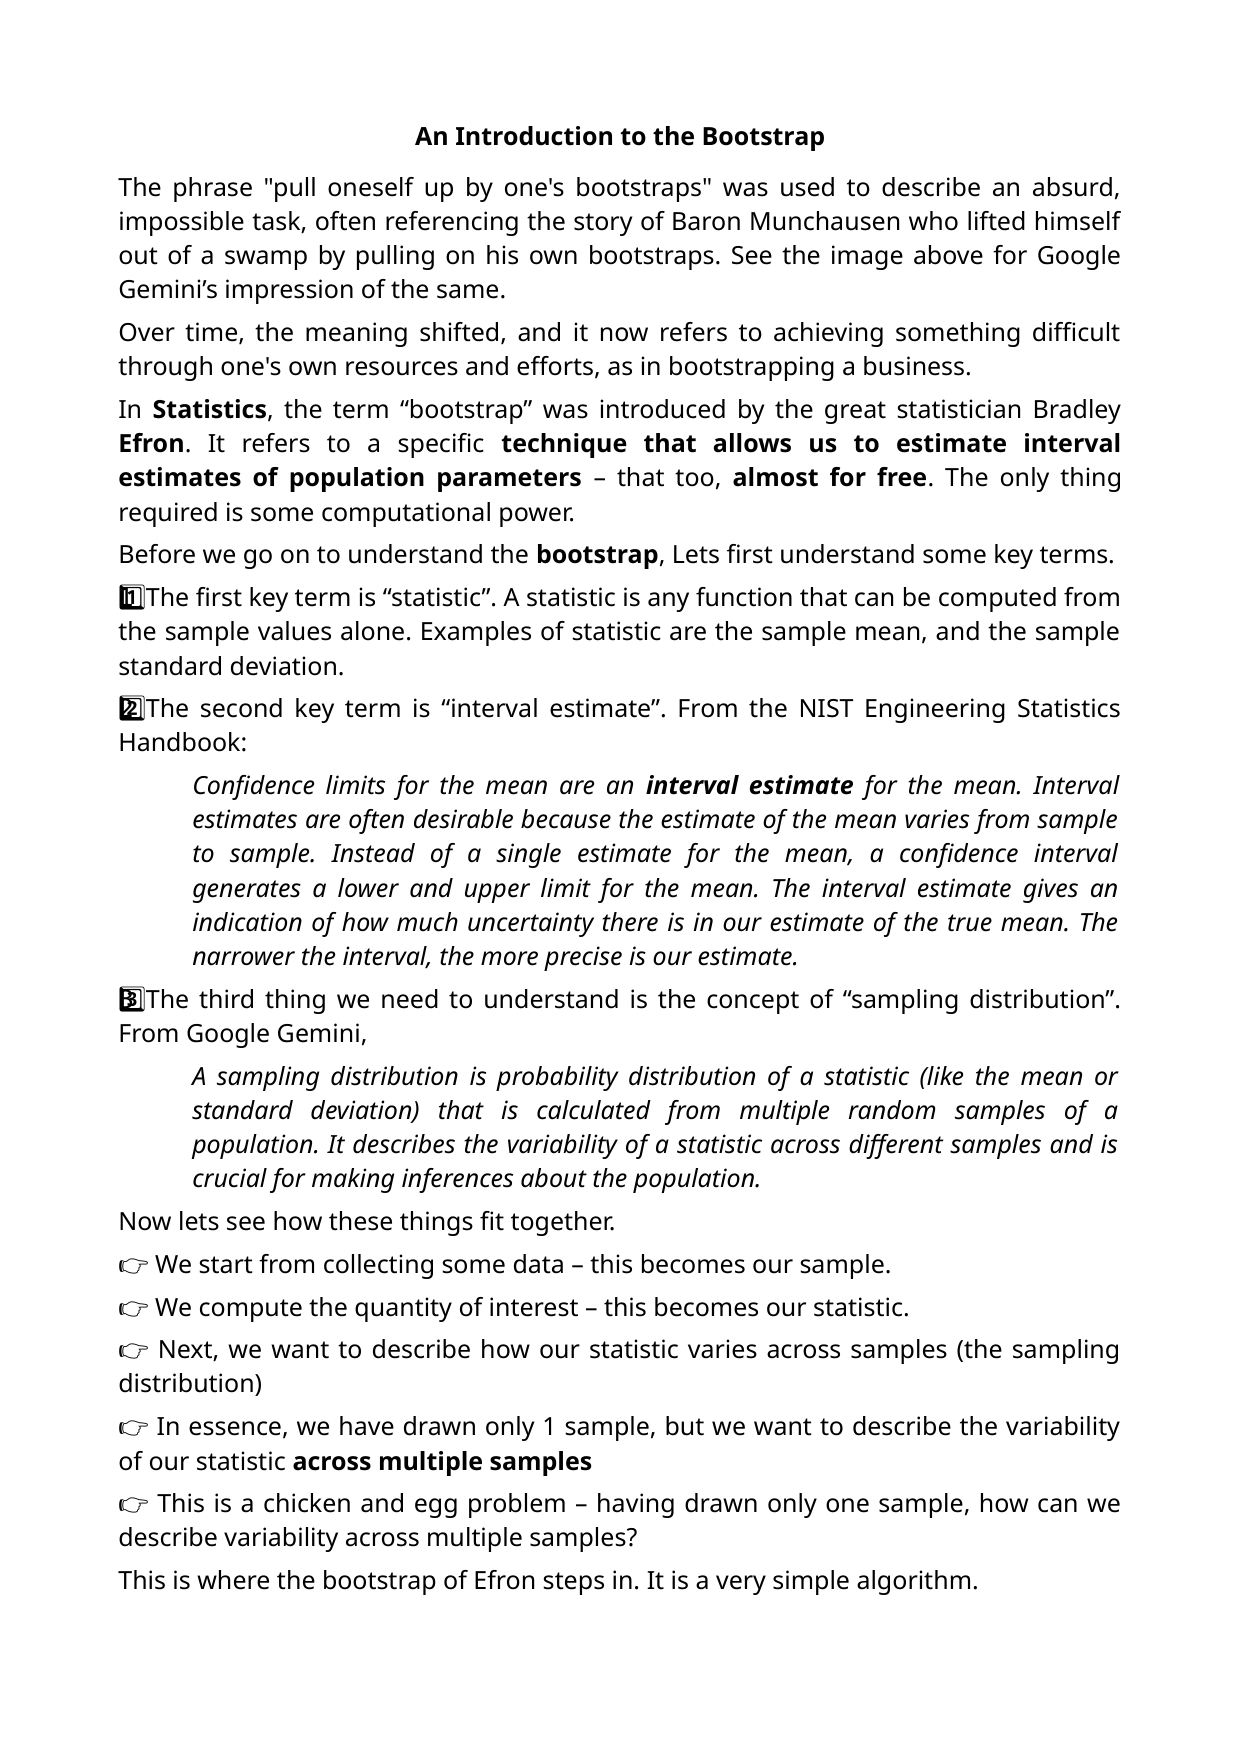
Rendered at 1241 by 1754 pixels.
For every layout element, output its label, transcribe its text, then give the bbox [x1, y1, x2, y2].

text Confidence limits for the mean are an interval estimate for the mean. Interval estimates are often desirable because the estimate of the mean varies from sample to sample. Instead of a single estimate for the mean, a confidence interval generates a lower and upper limit for the mean. The interval estimate gives an indication of how much uncertainty there is in our estimate of the true mean. The narrower the interval, the more precise is our estimate. [192, 768, 1122, 972]
text 👉 This is a chicken and egg problem – having drawn only one sample, how can we describe variability across multiple samples? [118, 1486, 1122, 1554]
text 👉 In essence, we have drawn only 1 sample, but we want to describe the variability of our statistic across multiple samples [118, 1409, 1122, 1477]
text Over time, the meaning shifted, and it now refers to achieving something difficult through one's own resources and efforts, as in bootstrapping a business. [118, 315, 1122, 383]
text This is where the bootstrap of Efron steps in. It is a very simple algorithm. [118, 1563, 1122, 1597]
text 👉 We start from collecting some data – this becomes our sample. [118, 1246, 1122, 1280]
text An Introduction to the Bootstrap [118, 118, 1122, 152]
text 1️⃣The first key term is “statistic”. A statistic is any function that can be computed from the sample values alone. Examples of statistic are the sample mean, and the sample standard deviation. [118, 580, 1122, 682]
text The phrase "pull oneself up by one's bootstraps" was used to describe an absurd, impossible task, often referencing the story of Baron Munchausen who lifted himself out of a swamp by pulling on his own bootstraps. See the image above for Google Gemini’s impression of the same. [118, 170, 1122, 306]
text A sampling distribution is probability distribution of a statistic (like the mean or standard deviation) that is calculated from multiple random samples of a population. It describes the variability of a statistic across different samples and is crucial for making inferences about the population. [192, 1058, 1122, 1194]
text 2️⃣The second key term is “interval estimate”. From the NIST Engineering Statistics Handbook: [118, 691, 1122, 759]
text In Statistics, the term “bootstrap” was introduced by the great statistician Bradley Efron. It refers to a specific technique that allows us to estimate interval estimates of population parameters – that too, almost for free. The only thing required is some computational power. [118, 392, 1122, 528]
text 👉 We compute the quantity of interest – this becomes our statistic. [118, 1289, 1122, 1323]
text Now lets see how these things fit together. [118, 1203, 1122, 1237]
text 3️⃣The third thing we need to understand is the concept of “sampling distribution”. From Google Gemini, [118, 981, 1122, 1049]
text 👉 Next, we want to describe how our statistic varies across samples (the sampling distribution) [118, 1332, 1122, 1400]
text Before we go on to understand the bootstrap, Lets first understand some key terms. [118, 537, 1122, 571]
